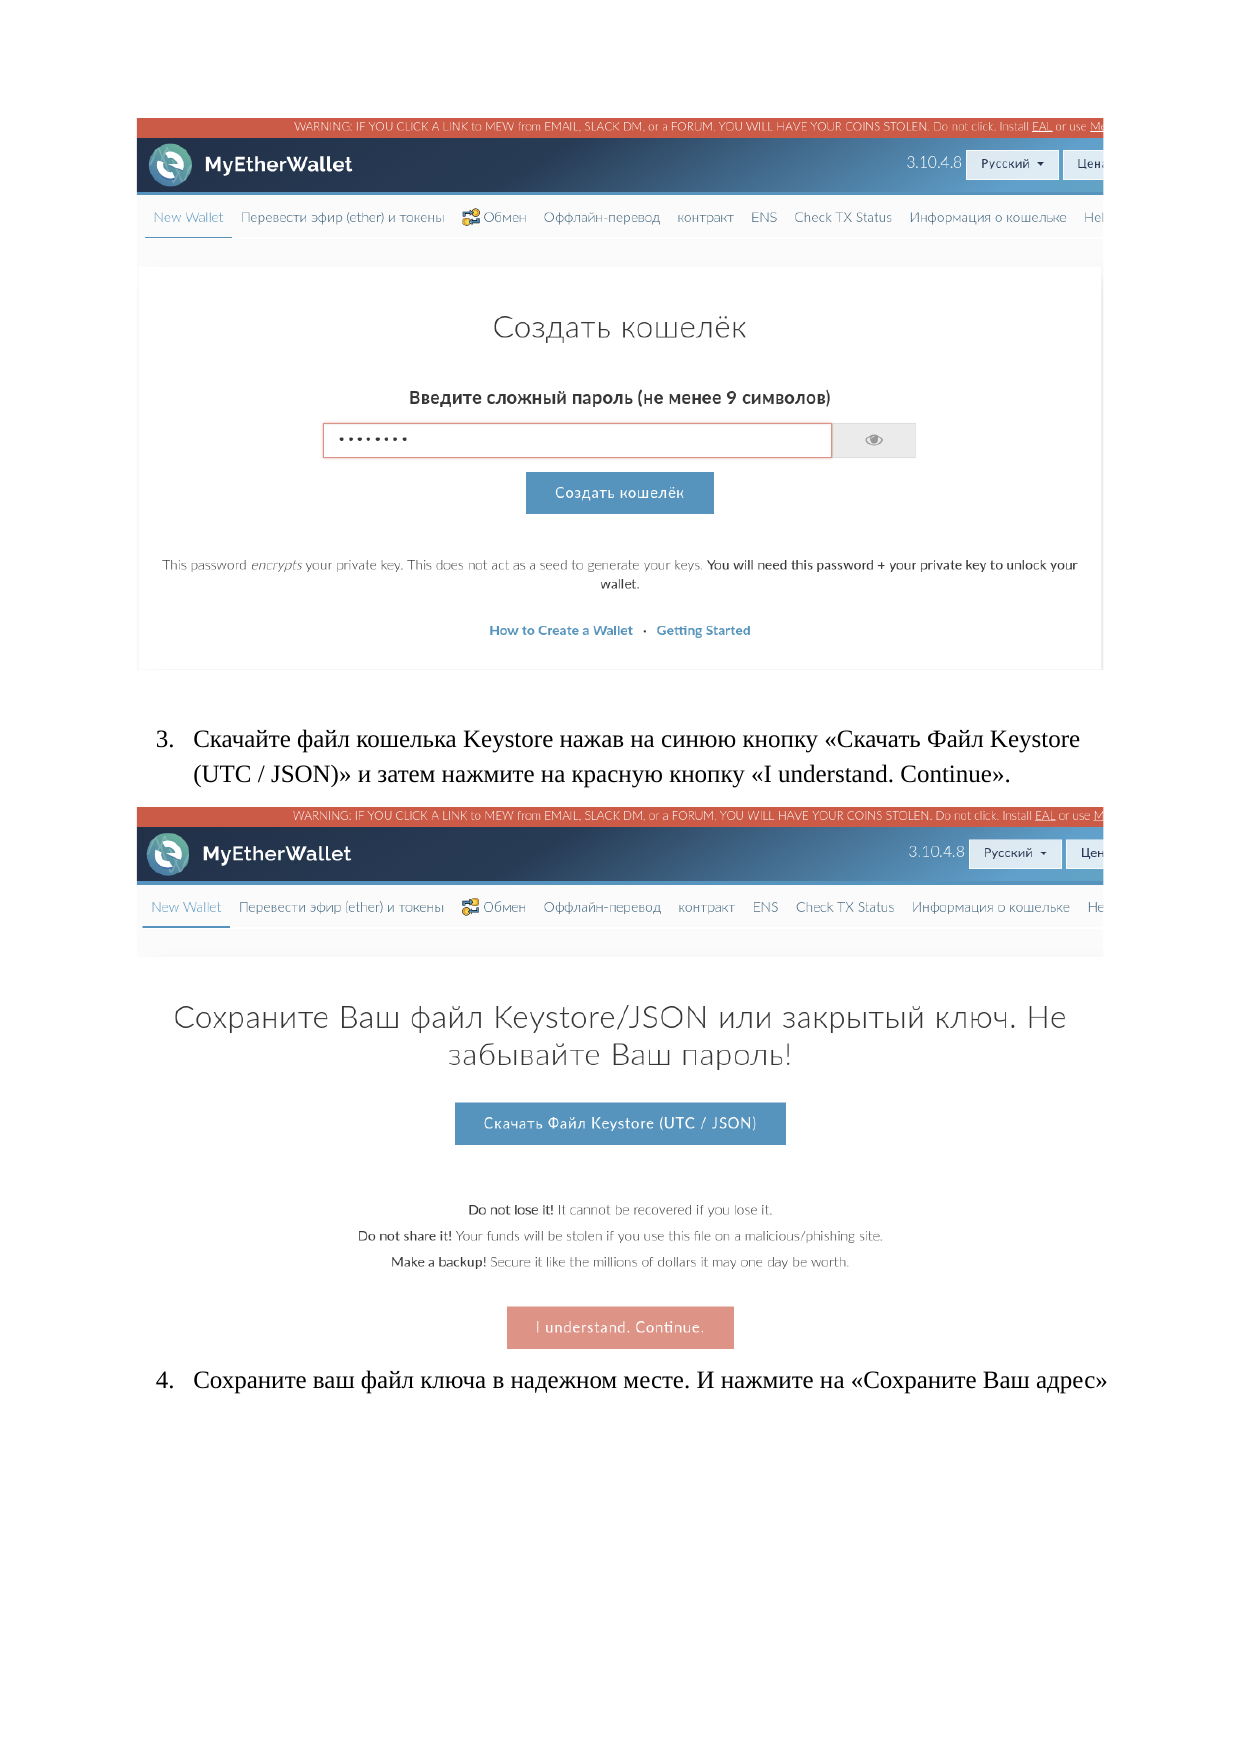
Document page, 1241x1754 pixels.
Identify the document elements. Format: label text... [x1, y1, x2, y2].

list Скачайте файл кошелька Keystore нажав на синюю кнопку «Скачать Файл Keystore (UTC / JSON)» и затем нажмите на красную кнопку «I understand. Continue». [156, 724, 1122, 787]
picture [136, 807, 1104, 1359]
picture [136, 118, 1104, 670]
list Сохраните ваш файл ключа в надежном месте. И нажмите на «Сохраните Ваш адрес» [156, 1191, 1122, 1393]
